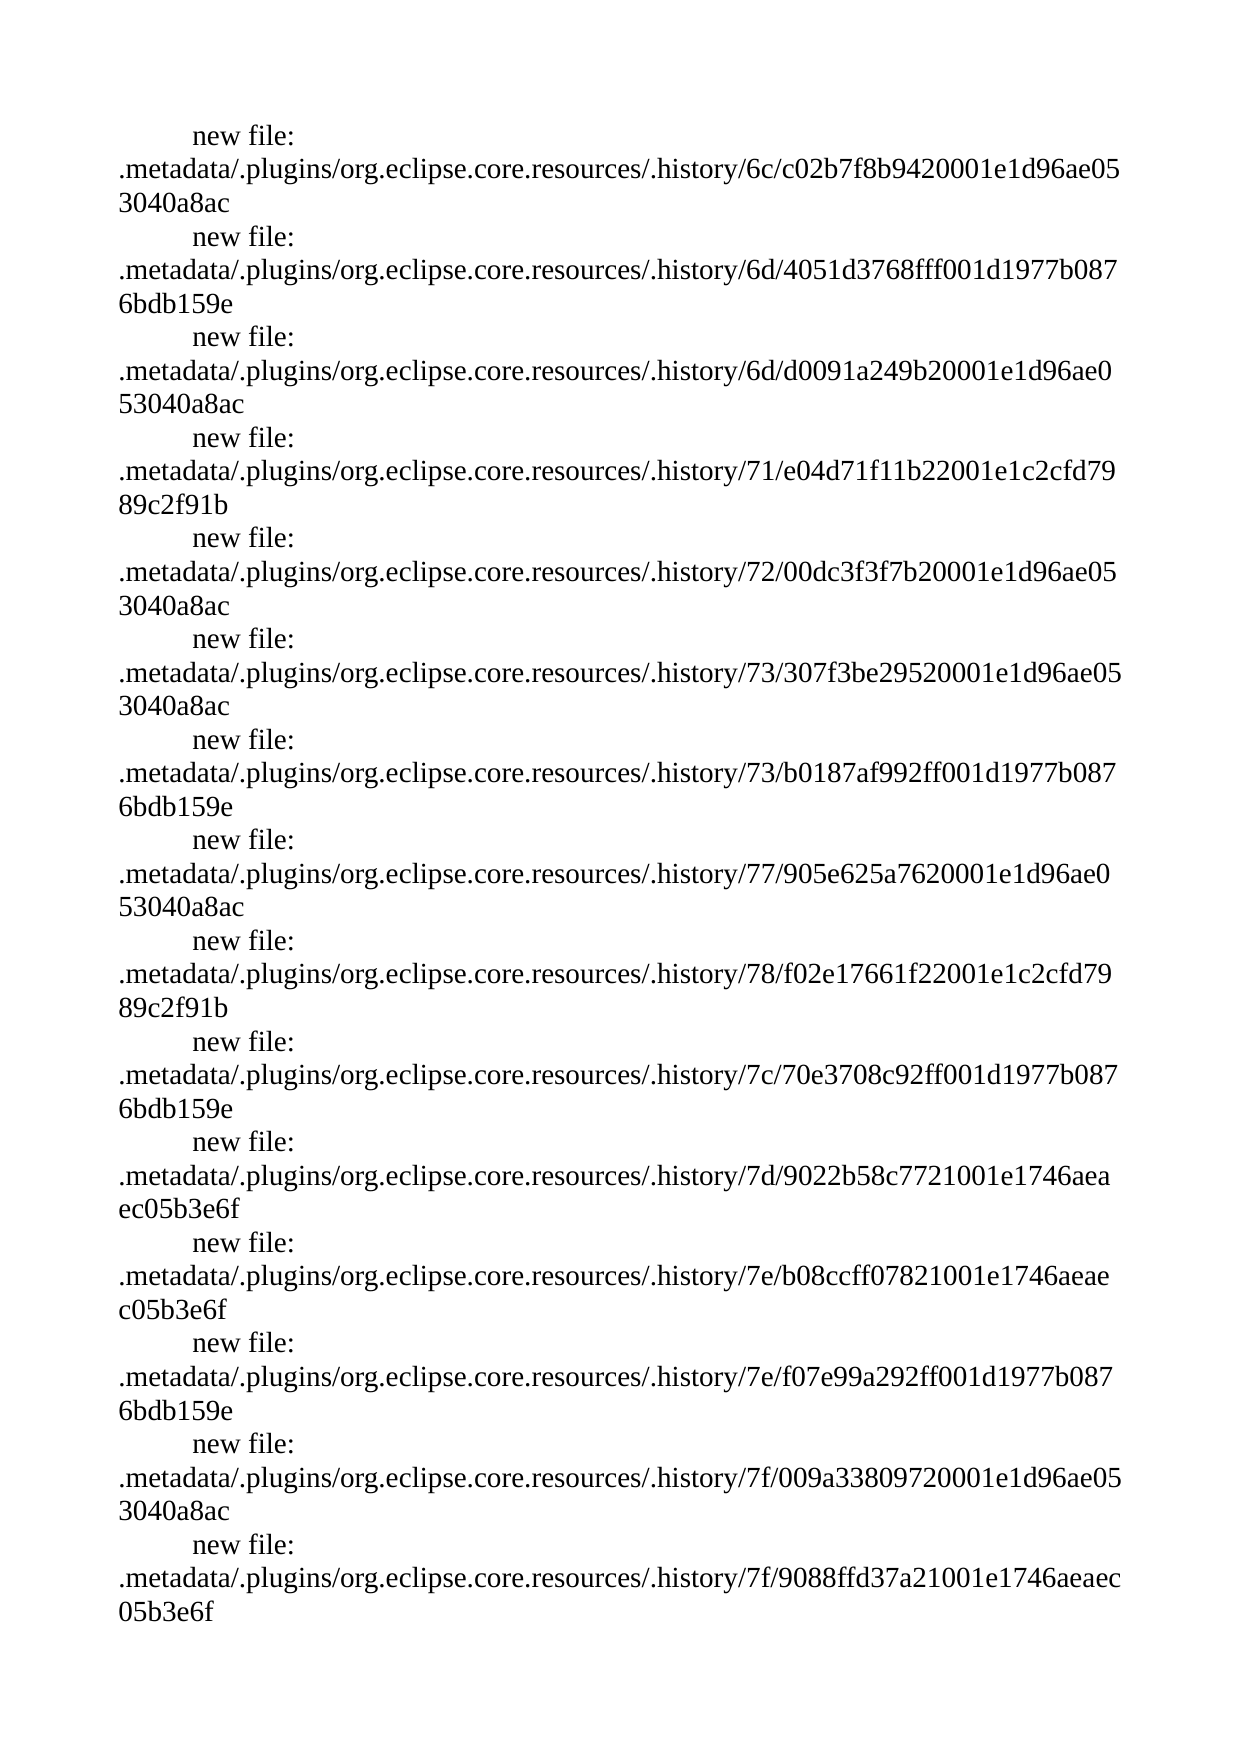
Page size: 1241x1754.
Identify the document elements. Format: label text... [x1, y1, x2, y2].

text new file: .metadata/.plugins/org.eclipse.core.resources/.history/71/e04d71f11b22001e1c2cfd7989c2f91b [118, 420, 1122, 521]
text new file: .metadata/.plugins/org.eclipse.core.resources/.history/72/00dc3f3f7b20001e1d96ae053040a8ac [118, 521, 1122, 621]
text new file: .metadata/.plugins/org.eclipse.core.resources/.history/7f/9088ffd37a21001e1746aeaec05b3e6f [118, 1527, 1122, 1627]
text new file: .metadata/.plugins/org.eclipse.core.resources/.history/73/307f3be29520001e1d96ae053040a8ac [118, 621, 1122, 722]
text new file: .metadata/.plugins/org.eclipse.core.resources/.history/6d/4051d3768fff001d1977b0876bdb159e [118, 219, 1122, 319]
text new file: .metadata/.plugins/org.eclipse.core.resources/.history/73/b0187af992ff001d1977b0876bdb159e [118, 722, 1122, 822]
text new file: .metadata/.plugins/org.eclipse.core.resources/.history/7c/70e3708c92ff001d1977b0876bdb159e [118, 1024, 1122, 1124]
text new file: .metadata/.plugins/org.eclipse.core.resources/.history/7e/f07e99a292ff001d1977b0876bdb159e [118, 1326, 1122, 1426]
text new file: .metadata/.plugins/org.eclipse.core.resources/.history/6c/c02b7f8b9420001e1d96ae053040a8ac [118, 118, 1122, 219]
text new file: .metadata/.plugins/org.eclipse.core.resources/.history/7e/b08ccff07821001e1746aeaec05b3e6f [118, 1225, 1122, 1326]
text new file: .metadata/.plugins/org.eclipse.core.resources/.history/78/f02e17661f22001e1c2cfd7989c2f91b [118, 923, 1122, 1024]
text new file: .metadata/.plugins/org.eclipse.core.resources/.history/6d/d0091a249b20001e1d96ae053040a8ac [118, 319, 1122, 420]
text new file: .metadata/.plugins/org.eclipse.core.resources/.history/77/905e625a7620001e1d96ae053040a8ac [118, 822, 1122, 923]
text new file: .metadata/.plugins/org.eclipse.core.resources/.history/7d/9022b58c7721001e1746aeaec05b3e6f [118, 1124, 1122, 1225]
text new file: .metadata/.plugins/org.eclipse.core.resources/.history/7f/009a33809720001e1d96ae053040a8ac [118, 1426, 1122, 1527]
